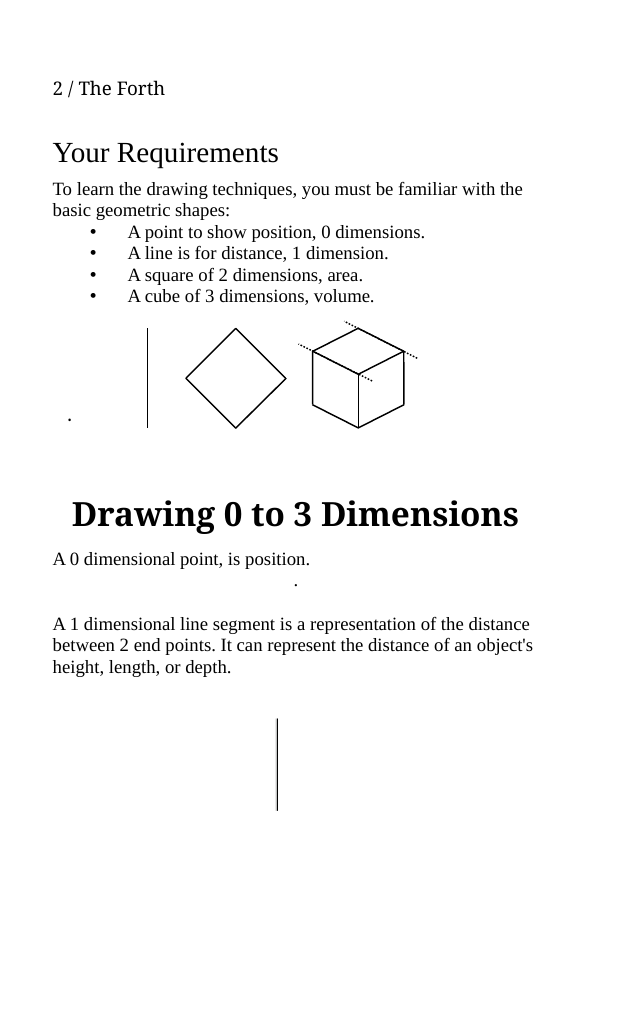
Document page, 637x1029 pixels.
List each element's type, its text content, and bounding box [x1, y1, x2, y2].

text [148, 402, 232, 427]
text [212, 402, 260, 426]
text A 1 dimensional line segment is a representation of the distance between 2 end points. It can represent the distance of an object's height, length, or depth. [52, 612, 538, 677]
text [239, 402, 352, 427]
text A 0 dimensional point, is position. [52, 548, 538, 569]
text To learn the drawing techniques, you must be familiar with the basic geometric shapes: [52, 178, 538, 221]
text [359, 402, 403, 426]
list A point to show position, 0 dimensions. [90, 221, 538, 242]
list A line is for distance, 1 dimension. [90, 242, 538, 264]
text [314, 402, 358, 426]
list A cube of 3 dimensions, volume. [90, 285, 538, 307]
subtitle Drawing 0 to 3 Dimensions [52, 490, 538, 536]
subtitle Your Requirements [52, 135, 538, 169]
text [364, 402, 538, 427]
text . [52, 569, 538, 591]
list A square of 2 dimensions, area. [90, 264, 538, 285]
text . [52, 402, 147, 427]
